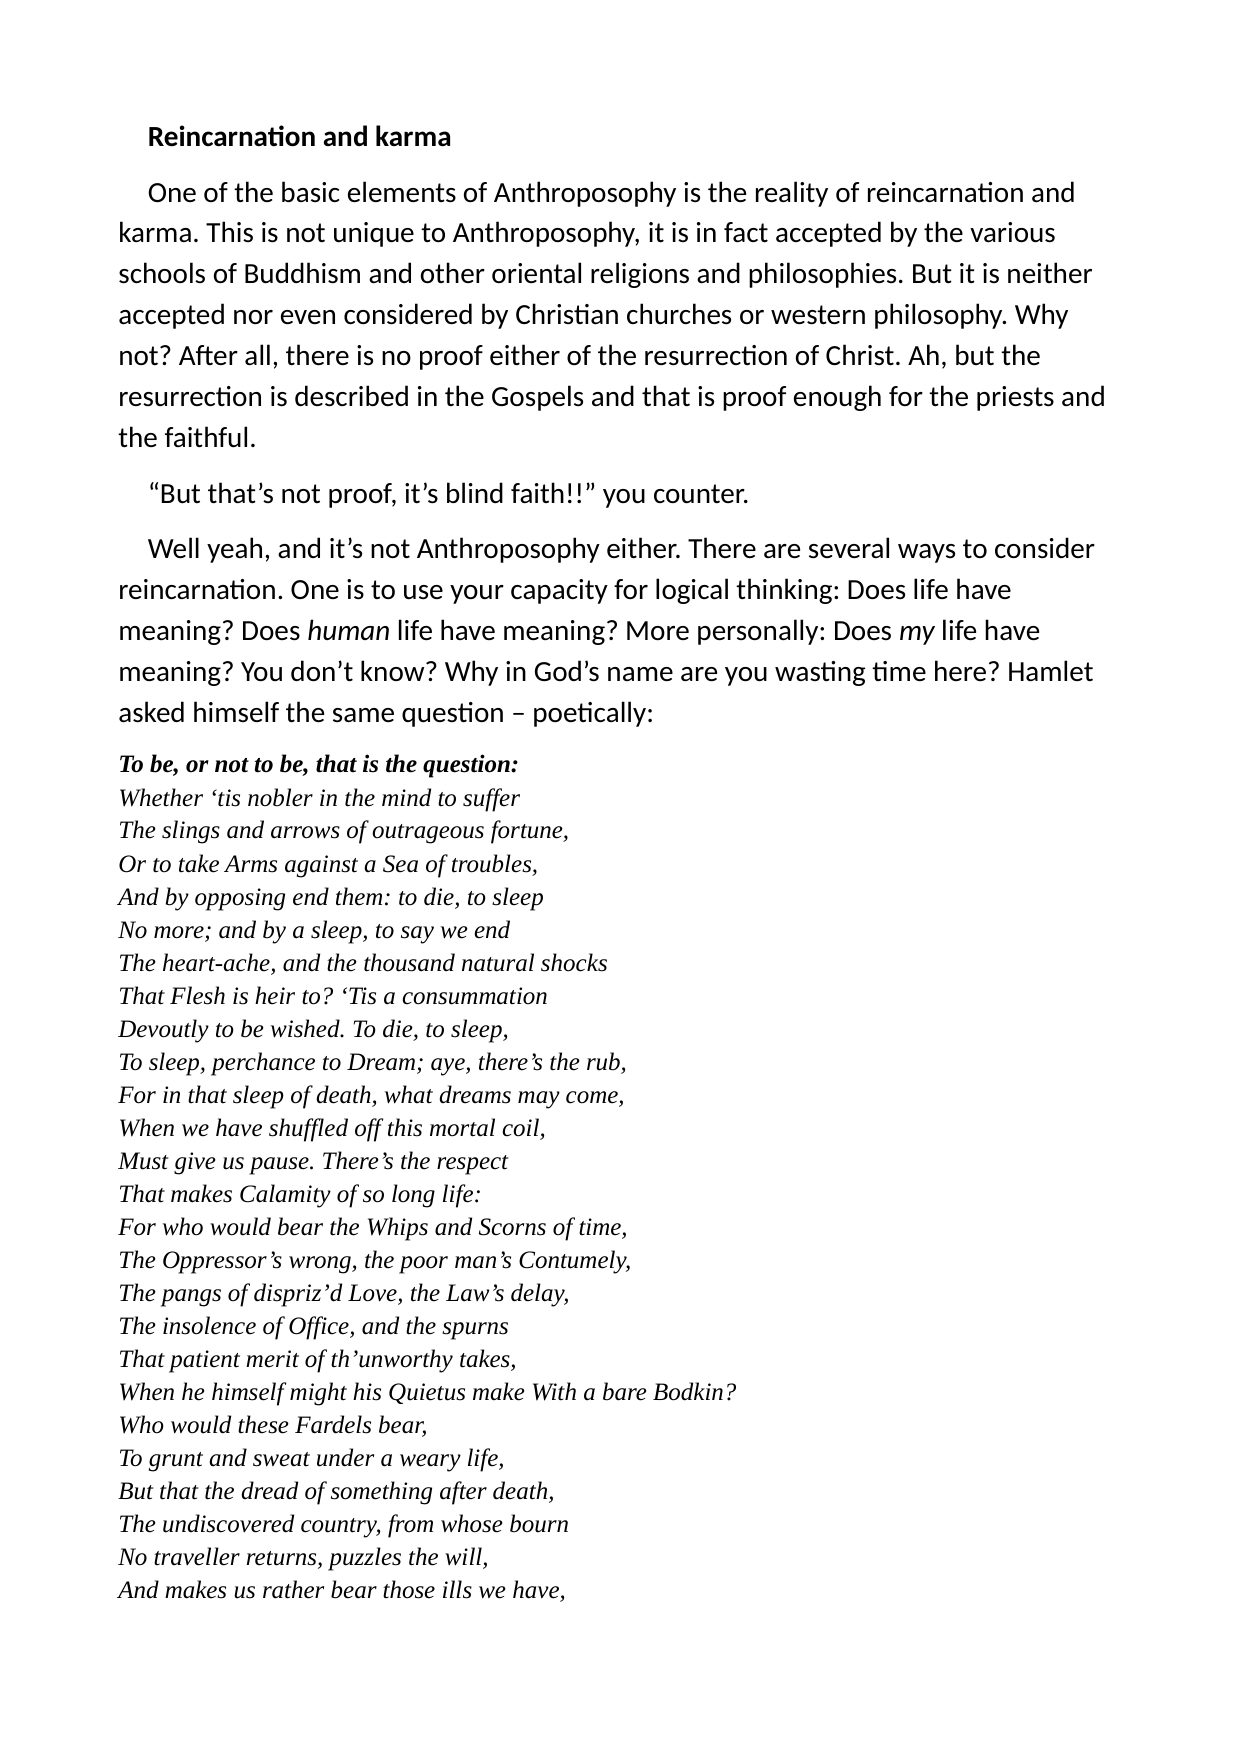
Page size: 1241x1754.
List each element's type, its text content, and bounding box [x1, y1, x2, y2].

text Devoutly to be wished. To die, to sleep, [118, 1014, 1122, 1042]
text When we have shuffled off this mortal coil, [118, 1113, 1122, 1142]
text Well yeah, and it’s not Anthroposophy either. There are several ways to consider reincarnation. One is to use your capacity for logical thinking: Does life have meaning? Does human life have meaning? More personally: Does my life have meaning? You don’t know? Why in God’s name are you wasting time here? Hamlet asked himself the same question – poetically: [118, 530, 1122, 730]
text The insolence of Office, and the spurns [118, 1311, 1122, 1340]
text To sleep, perchance to Dream; aye, there’s the rub, [118, 1047, 1122, 1076]
text For in that sleep of death, what dreams may come, [118, 1080, 1122, 1108]
text To grunt and sweat under a weary life, [118, 1443, 1122, 1472]
text That Flesh is heir to? ‘Tis a consummation [118, 981, 1122, 1009]
text That makes Calamity of so long life: [118, 1179, 1122, 1208]
text The Oppressor’s wrong, the poor man’s Contumely, [118, 1245, 1122, 1274]
text And by opposing end them: to die, to sleep [118, 882, 1122, 910]
text The pangs of dispriz’d Love, the Law’s delay, [118, 1278, 1122, 1307]
text Must give us pause. There’s the respect [118, 1146, 1122, 1174]
text And makes us rather bear those ills we have, [118, 1575, 1122, 1604]
text The slings and arrows of outrageous fortune, [118, 816, 1122, 844]
text Whether ‘tis nobler in the mind to suffer [118, 783, 1122, 811]
text Or to take Arms against a Sea of troubles, [118, 849, 1122, 877]
text No traveller returns, puzzles the will, [118, 1542, 1122, 1571]
text But that the dread of something after death, [118, 1476, 1122, 1505]
text To be, or not to be, that is the question: [118, 749, 1122, 778]
text Reincarnation and karma [118, 118, 1122, 154]
text When he himself might his Quietus make With a bare Bodkin? [118, 1377, 1122, 1406]
text The heart-ache, and the thousand natural shocks [118, 948, 1122, 976]
text For who would bear the Whips and Scorns of time, [118, 1212, 1122, 1241]
text Who would these Fardels bear, [118, 1410, 1122, 1439]
text No more; and by a sleep, to say we end [118, 915, 1122, 943]
text That patient merit of th’unworthy takes, [118, 1344, 1122, 1373]
text One of the basic elements of Anthroposophy is the reality of reincarnation and karma. This is not unique to Anthroposophy, it is in fact accepted by the various schools of Buddhism and other oriental religions and philosophies. But it is neither accepted nor even considered by Christian churches or western philosophy. Why not? After all, there is no proof either of the resurrection of Christ. Ah, but the resurrection is described in the Gospels and that is proof enough for the priests and the faithful. [118, 174, 1122, 455]
text “But that’s not proof, it’s blind faith!!” you counter. [118, 475, 1122, 510]
text The undiscovered country, from whose bourn [118, 1509, 1122, 1538]
